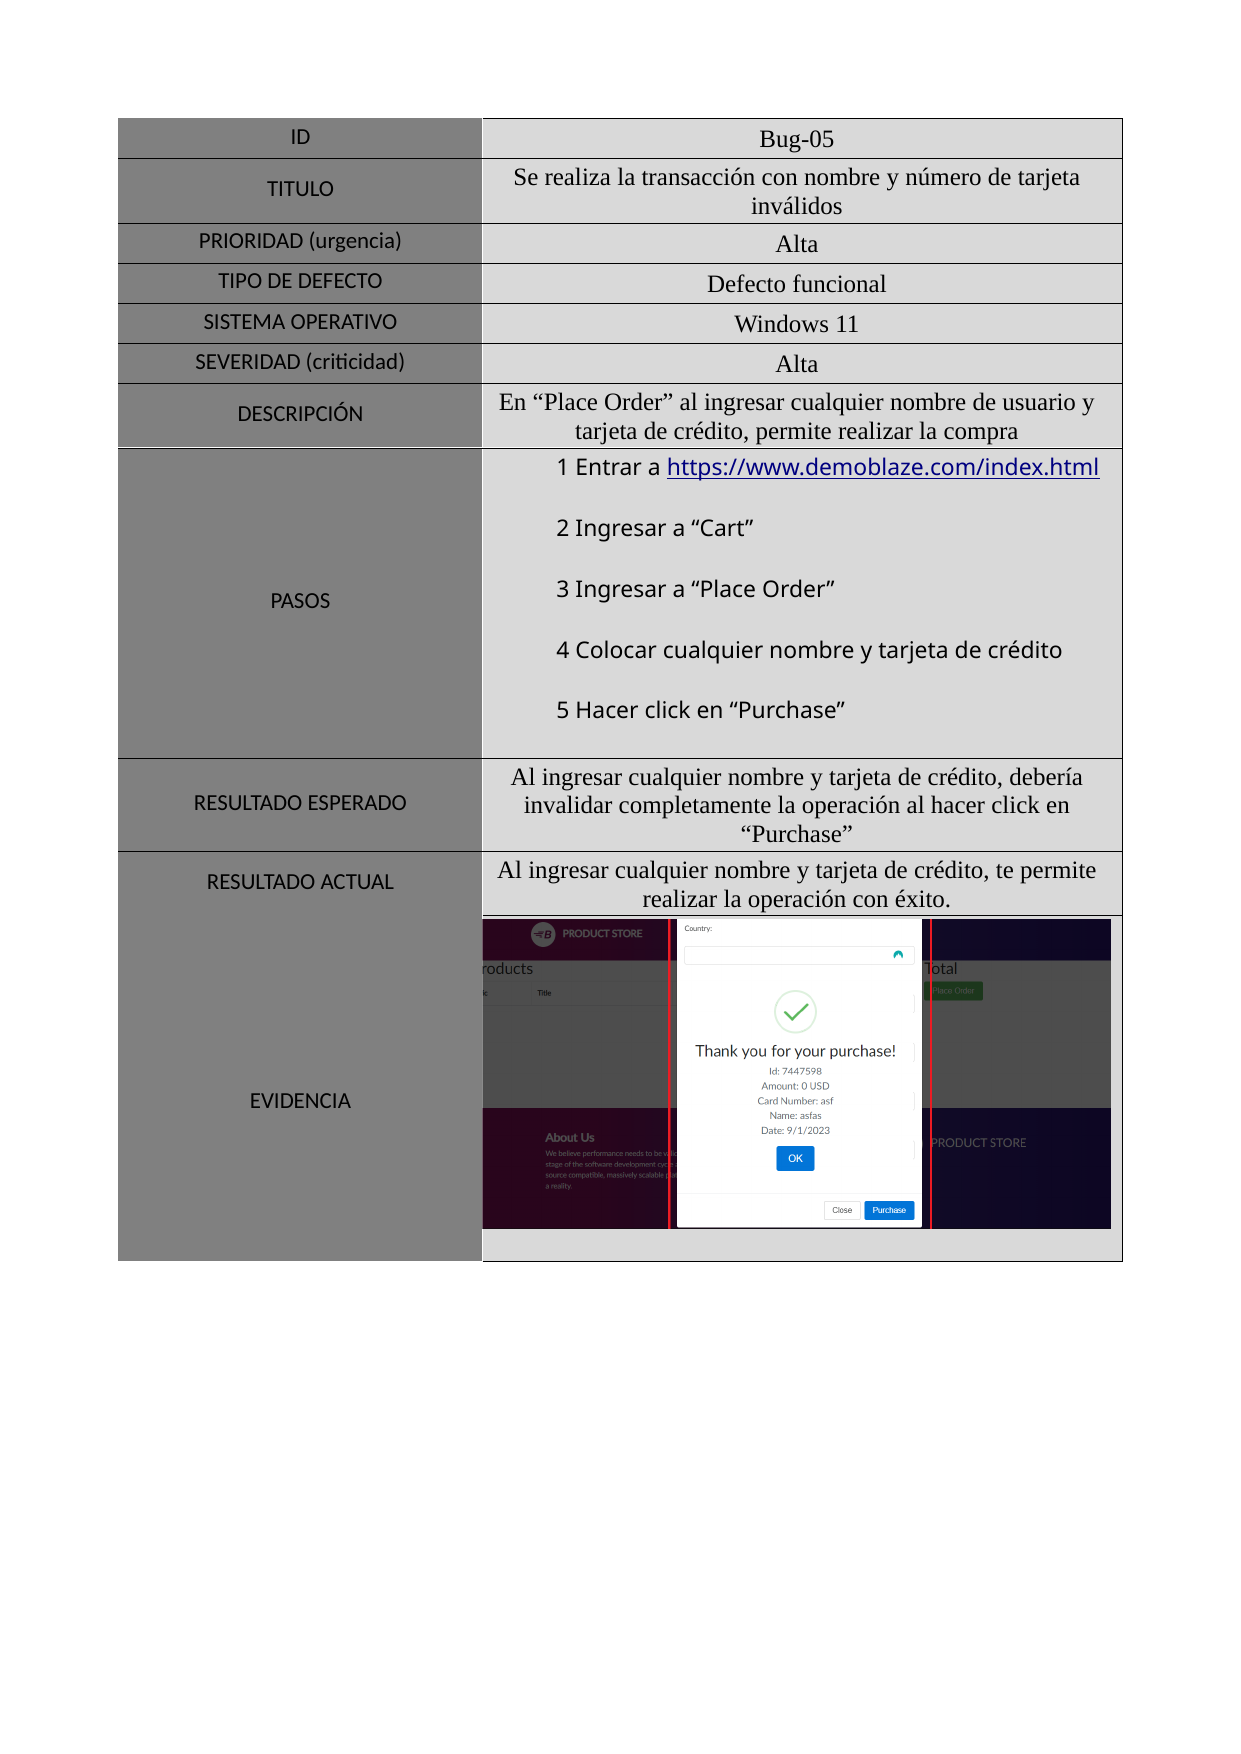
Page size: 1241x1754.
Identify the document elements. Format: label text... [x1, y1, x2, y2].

table_cell RESULTADO ACTUAL [118, 852, 482, 915]
table_header ID [118, 118, 482, 158]
table_cell 1 Entrar a https://www.demoblaze.com/index.html 2 Ingresar a “Cart” 3 Ingresar a “Place Order” 4 Colocar cualquier nombre y tarjeta de crédito 5 Hacer click en “Purchase” [483, 449, 1122, 758]
table_cell En “Place Order” al ingresar cualquier nombre de usuario y tarjeta de crédito, permite realizar la compra [483, 384, 1122, 447]
table_header Bug-05 [483, 119, 1122, 158]
table_cell EVIDENCIA [118, 915, 482, 1261]
table_cell Alta [483, 344, 1122, 383]
table_cell Windows 11 [483, 304, 1122, 343]
table_cell RESULTADO ESPERADO [118, 759, 482, 851]
table_cell TIPO DE DEFECTO [118, 264, 482, 303]
table_cell DESCRIPCIÓN [118, 384, 482, 447]
table_cell Se realiza la transacción con nombre y número de tarjeta inválidos [483, 159, 1122, 223]
table_cell SISTEMA OPERATIVO [118, 304, 482, 343]
table_cell TITULO [118, 159, 482, 223]
table_cell Al ingresar cualquier nombre y tarjeta de crédito, debería invalidar completamente la operación al hacer click en “Purchase” [483, 759, 1122, 851]
table_cell [483, 916, 1122, 1261]
picture [482, 919, 1111, 1229]
table_cell Alta [483, 224, 1122, 263]
table_cell Al ingresar cualquier nombre y tarjeta de crédito, te permite realizar la operación con éxito. [483, 852, 1122, 915]
table_cell PASOS [118, 449, 482, 758]
table_cell PRIORIDAD (urgencia) [118, 224, 482, 263]
table_cell Defecto funcional [483, 264, 1122, 303]
table_cell SEVERIDAD (criticidad) [118, 344, 482, 383]
